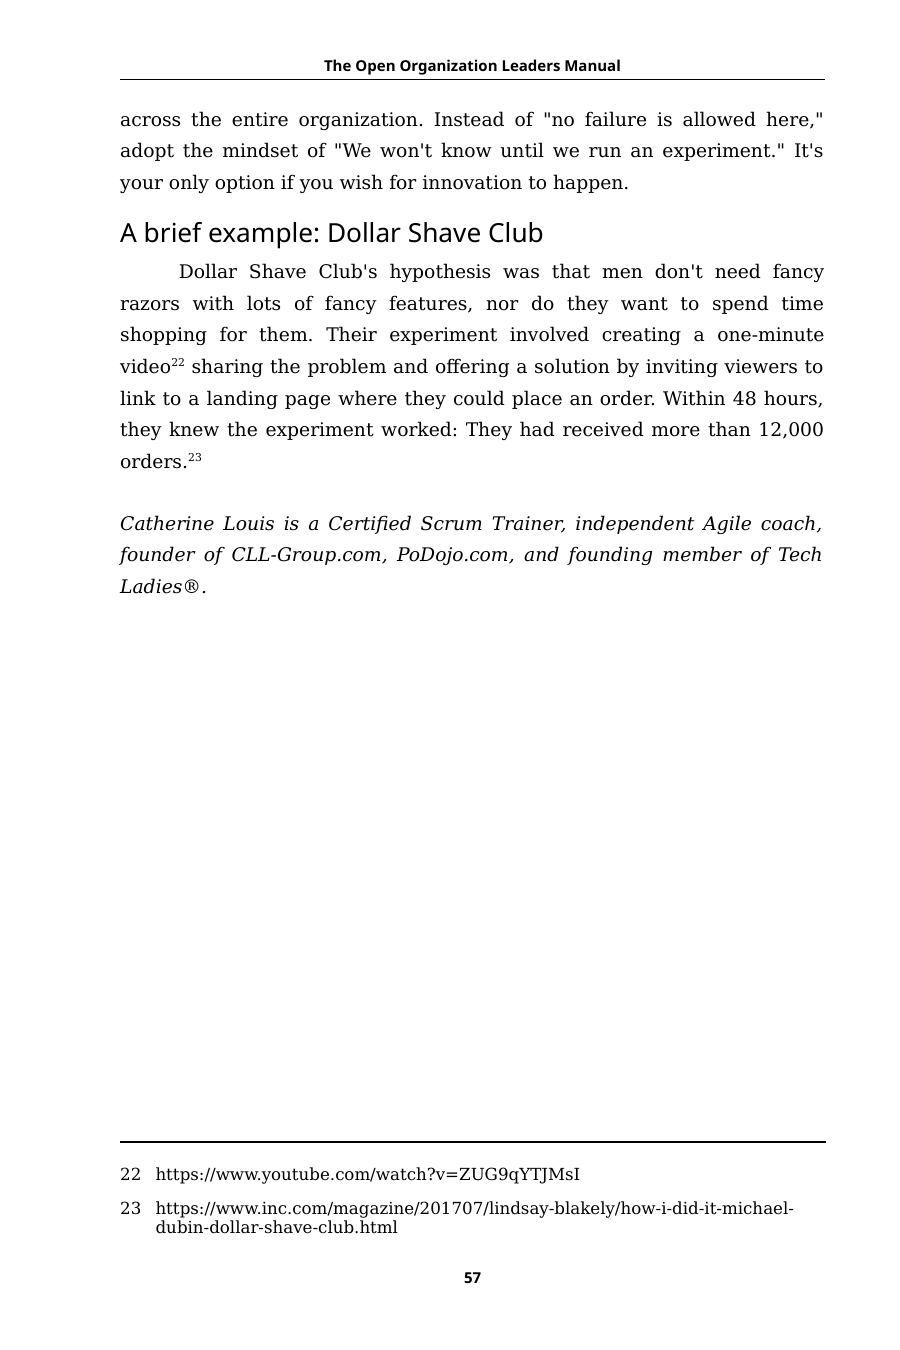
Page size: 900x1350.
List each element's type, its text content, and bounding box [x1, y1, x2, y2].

text Dollar Shave Club's hypothesis was that men don't need fancy razors with lots of fancy features, nor do they want to spend time shopping for them. Their experiment involved creating a one-minute video sharing the problem and offering a solution by inviting viewers to link to a landing page where they could place an order. Within 48 hours, they knew the experiment worked: They had received more than 12,000 orders. [120, 261, 825, 473]
text https://www.inc.com/magazine/201707/lindsay-blakely/how-i-did-it-michael-dubin-dollar-shave-club.html [120, 1199, 825, 1237]
text https://www.youtube.com/watch?v=ZUG9qYTJMsI [120, 1164, 825, 1184]
text Catherine Louis is a Certified Scrum Trainer, independent Agile coach, founder of CLL-Group.com, PoDojo.com, and founding member of Tech Ladies®. [120, 513, 825, 598]
subtitle A brief example: Dollar Shave Club [120, 219, 825, 249]
text across the entire organization. Instead of "no failure is allowed here," adopt the mindset of "We won't know until we run an experiment." It's your only option if you wish for innovation to happen. [120, 109, 825, 194]
